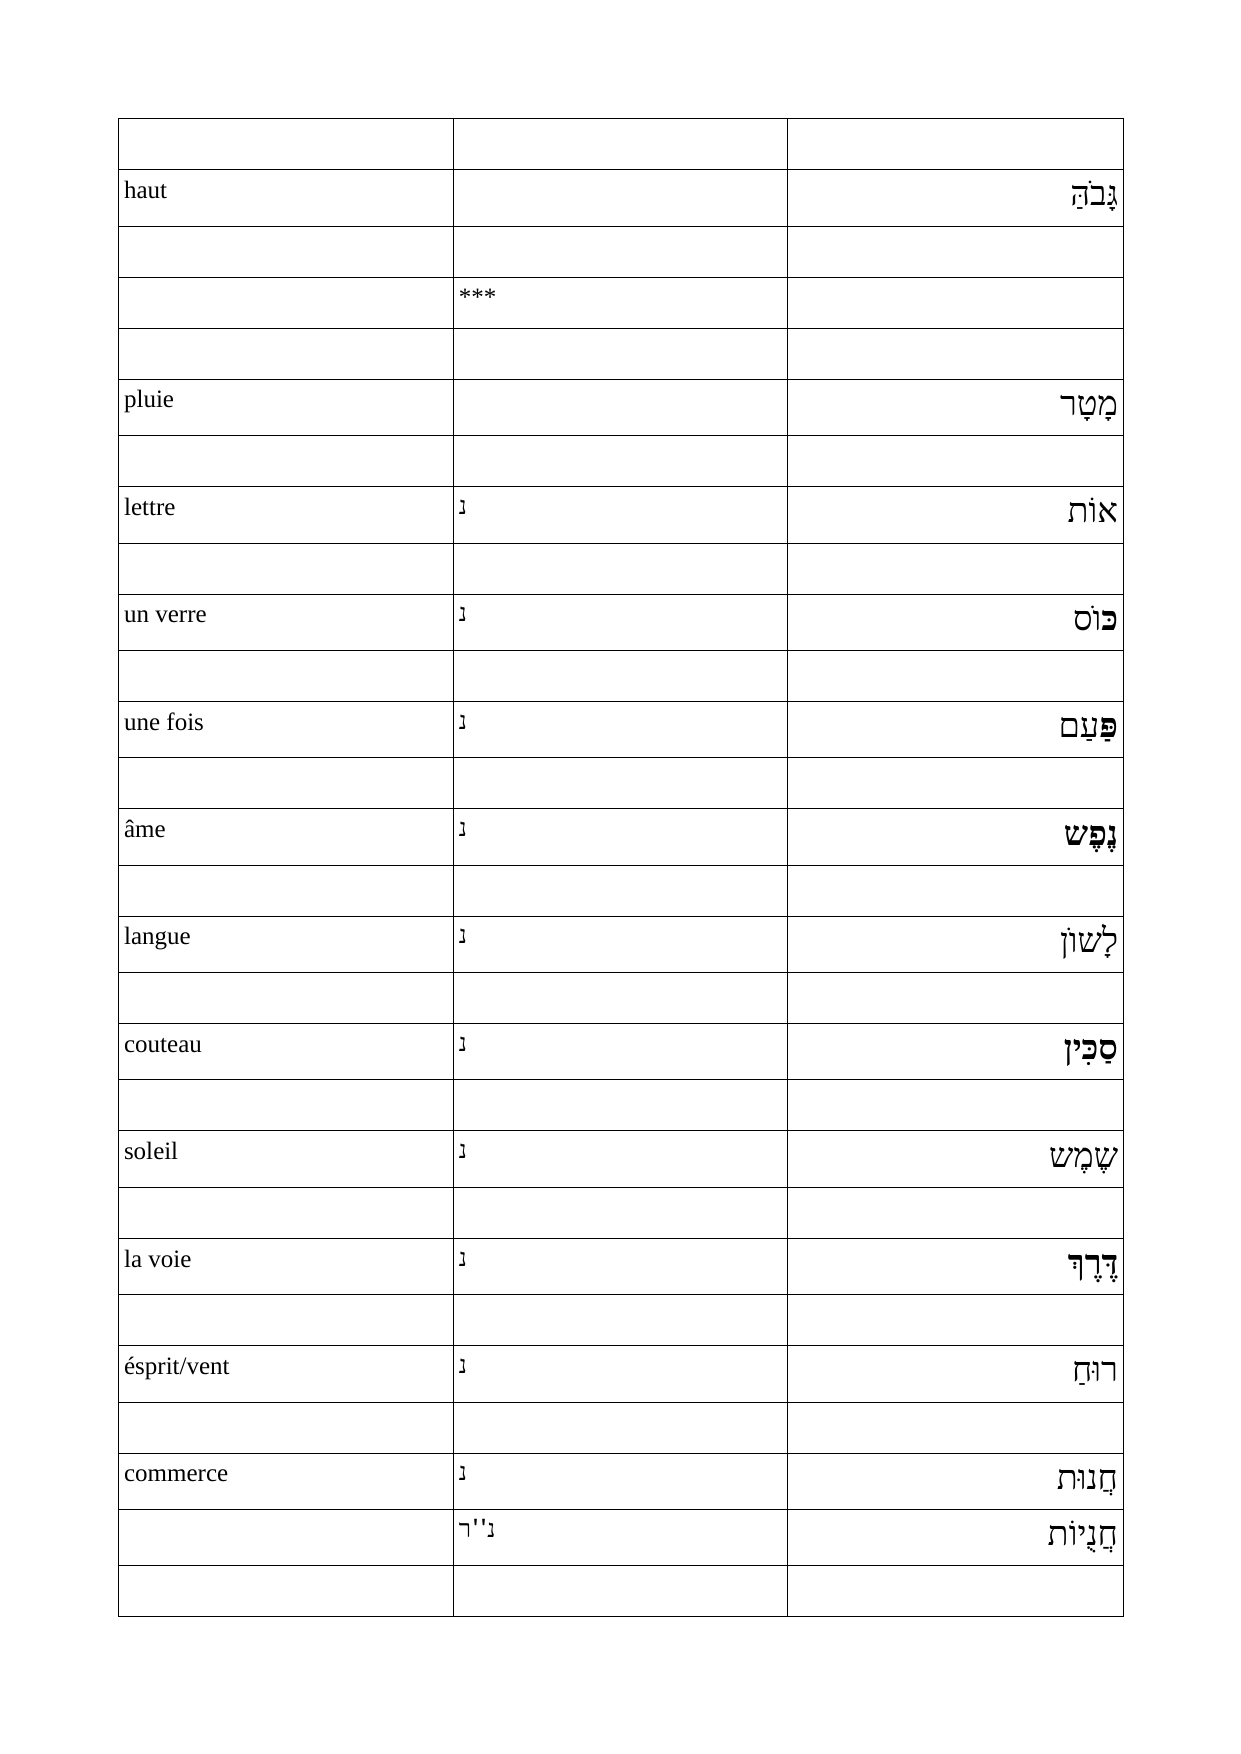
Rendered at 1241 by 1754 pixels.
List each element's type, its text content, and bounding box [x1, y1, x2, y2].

table_cell [454, 651, 787, 701]
table_cell ésprit/vent [119, 1346, 453, 1402]
table_cell שֶמֶש [788, 1131, 1123, 1187]
table_cell [788, 227, 1123, 277]
table_cell [454, 866, 787, 916]
table_cell [119, 544, 453, 593]
table_cell âme [119, 809, 453, 864]
table_cell לָשוׂן [788, 917, 1123, 972]
table_cell [454, 1295, 787, 1345]
table_cell [454, 544, 787, 593]
table_cell [788, 866, 1123, 916]
table_cell [454, 1403, 787, 1453]
table_cell נ [454, 917, 787, 972]
table_cell נ [454, 487, 787, 542]
table_cell רוּחַ [788, 1346, 1123, 1402]
table_cell soleil [119, 1131, 453, 1187]
table_cell נ [454, 1454, 787, 1509]
table_cell נ [454, 809, 787, 864]
table_cell [788, 119, 1123, 169]
table_cell [788, 1403, 1123, 1453]
table_cell couteau [119, 1024, 453, 1079]
table_cell [788, 758, 1123, 808]
table_cell כּוׂס [788, 595, 1123, 650]
table_cell [119, 758, 453, 808]
table_cell [788, 1295, 1123, 1345]
table_cell lettre [119, 487, 453, 542]
table_cell une fois [119, 702, 453, 757]
table_cell [119, 329, 453, 379]
table_cell [788, 544, 1123, 593]
table_cell *** [454, 278, 787, 328]
table_cell [788, 1566, 1123, 1616]
table_cell [788, 436, 1123, 486]
table_cell [788, 973, 1123, 1023]
table_cell [119, 227, 453, 277]
table_cell [119, 651, 453, 701]
table_cell [788, 1080, 1123, 1130]
table_cell אוֹת [788, 487, 1123, 542]
table_cell pluie [119, 380, 453, 435]
table_cell [119, 1080, 453, 1130]
table_cell [454, 1188, 787, 1238]
table_cell [454, 170, 787, 226]
table_cell חֲנוּת [788, 1454, 1123, 1509]
table_cell נ [454, 1346, 787, 1402]
table_cell [119, 1295, 453, 1345]
table_cell [788, 651, 1123, 701]
table_cell דֶּרֶךְ [788, 1239, 1123, 1294]
table_cell [454, 758, 787, 808]
table_cell [119, 1188, 453, 1238]
table_cell [788, 278, 1123, 328]
table_cell [454, 380, 787, 435]
table_cell [454, 973, 787, 1023]
table_cell [119, 973, 453, 1023]
table_cell [454, 1566, 787, 1616]
table_cell [454, 227, 787, 277]
table_cell [119, 1566, 453, 1616]
table_cell langue [119, 917, 453, 972]
table_cell נ [454, 595, 787, 650]
table_cell סַכִּין [788, 1024, 1123, 1079]
table_cell פַּעַם [788, 702, 1123, 757]
table_cell נֶפֶש [788, 809, 1123, 864]
table_cell [454, 329, 787, 379]
table_cell la voie [119, 1239, 453, 1294]
table_cell [119, 278, 453, 328]
table_cell [119, 436, 453, 486]
table_cell [454, 436, 787, 486]
table_cell גָּבׂהַּ [788, 170, 1123, 226]
table_cell [454, 119, 787, 169]
table_cell un verre [119, 595, 453, 650]
table_cell נ [454, 1239, 787, 1294]
table_cell [788, 329, 1123, 379]
table_cell [788, 1188, 1123, 1238]
table_cell haut [119, 170, 453, 226]
table_cell נ [454, 1131, 787, 1187]
table_cell [119, 1403, 453, 1453]
table_cell [119, 866, 453, 916]
table_cell commerce [119, 1454, 453, 1509]
table_cell מָטָר [788, 380, 1123, 435]
table_cell חֲנֻיוֹת [788, 1510, 1123, 1565]
table_cell [119, 1510, 453, 1565]
table_cell נ''ר [454, 1510, 787, 1565]
table_cell [119, 119, 453, 169]
table_cell נ [454, 702, 787, 757]
table_cell [454, 1080, 787, 1130]
table_cell נ [454, 1024, 787, 1079]
